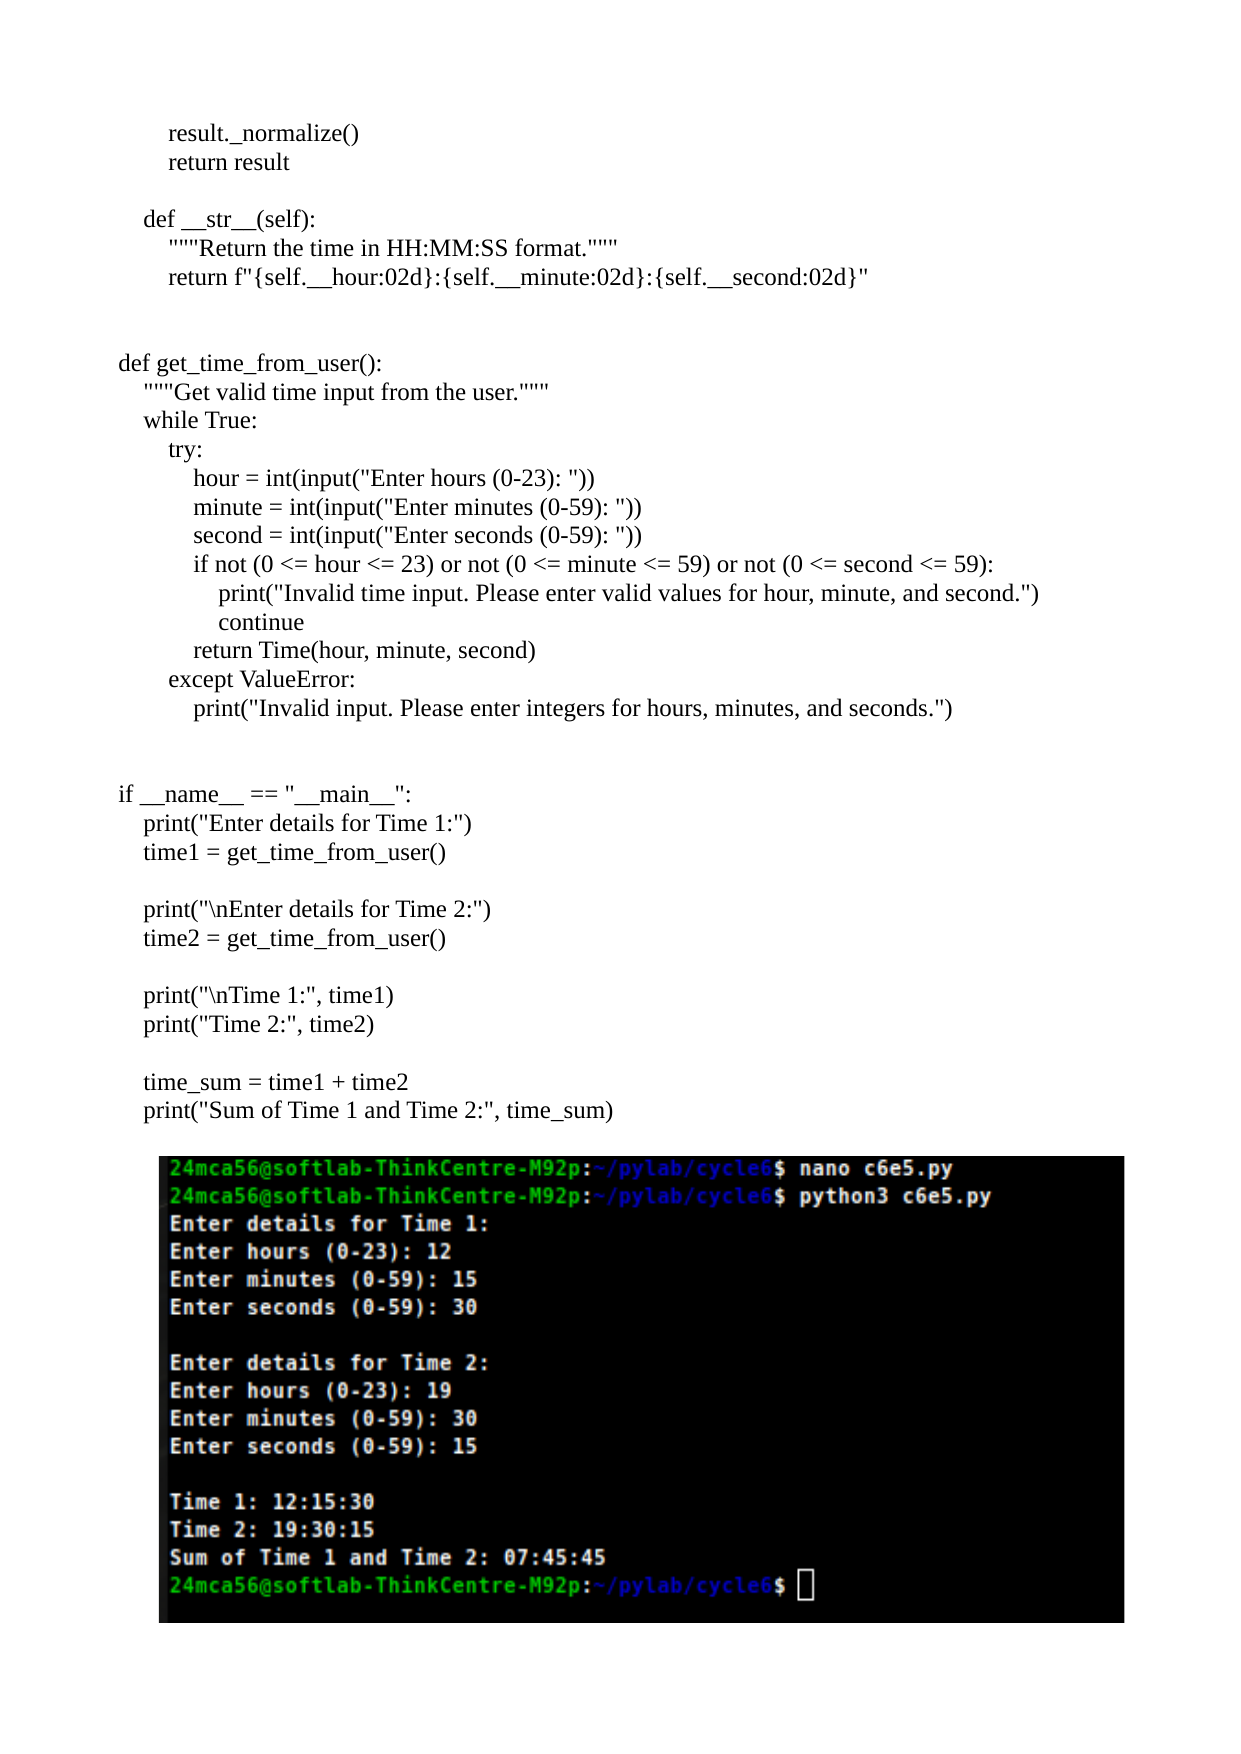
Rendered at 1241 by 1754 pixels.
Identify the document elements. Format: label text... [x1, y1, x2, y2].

text print("\nTime 1:", time1) [118, 981, 1122, 1009]
text """Get valid time input from the user.""" [118, 377, 1122, 406]
text print("Invalid input. Please enter integers for hours, minutes, and seconds.") [118, 693, 1122, 722]
text def __str__(self): [118, 204, 1122, 233]
text time2 = get_time_from_user() [118, 923, 1122, 952]
text try: [118, 434, 1122, 463]
text continue [118, 607, 1122, 636]
text print("Invalid time input. Please enter valid values for hour, minute, and second.") [118, 578, 1122, 607]
text result._normalize() [118, 118, 1122, 147]
text def get_time_from_user(): [118, 348, 1122, 377]
text second = int(input("Enter seconds (0-59): ")) [118, 521, 1122, 549]
text print("Time 2:", time2) [118, 1009, 1122, 1038]
text while True: [118, 406, 1122, 434]
text except ValueError: [118, 664, 1122, 693]
text print("Enter details for Time 1:") [118, 808, 1122, 837]
text return f"{self.__hour:02d}:{self.__minute:02d}:{self.__second:02d}" [118, 262, 1122, 291]
text minute = int(input("Enter minutes (0-59): ")) [118, 492, 1122, 521]
text """Return the time in HH:MM:SS format.""" [118, 233, 1122, 262]
text hour = int(input("Enter hours (0-23): ")) [118, 463, 1122, 492]
text time1 = get_time_from_user() [118, 837, 1122, 866]
text if not (0 <= hour <= 23) or not (0 <= minute <= 59) or not (0 <= second <= 59): [118, 549, 1122, 578]
text return Time(hour, minute, second) [118, 636, 1122, 664]
text print("\nEnter details for Time 2:") [118, 894, 1122, 923]
text return result [118, 147, 1122, 176]
text if __name__ == "__main__": [118, 779, 1122, 808]
text time_sum = time1 + time2 [118, 1067, 1122, 1096]
text print("Sum of Time 1 and Time 2:", time_sum) [118, 1096, 1122, 1124]
